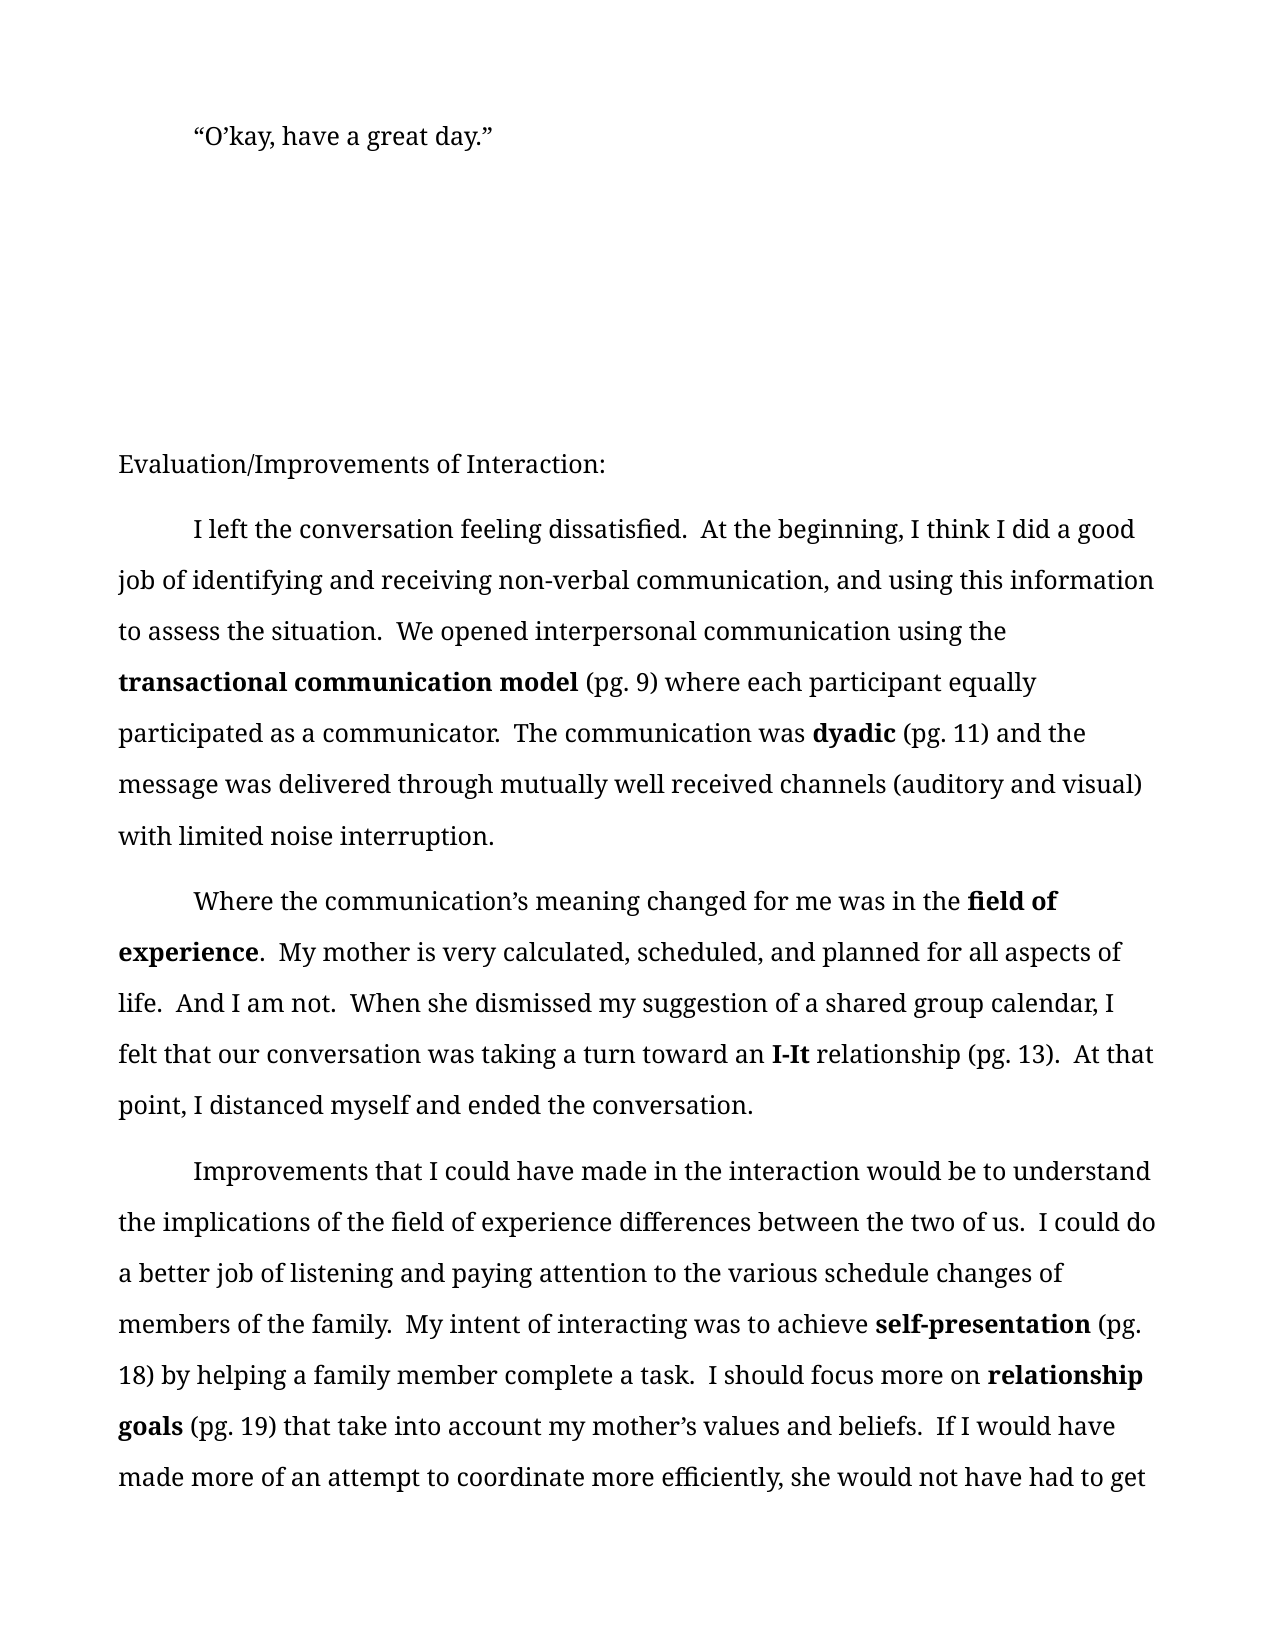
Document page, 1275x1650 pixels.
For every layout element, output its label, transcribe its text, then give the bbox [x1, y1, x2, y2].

text Improvements that I could have made in the interaction would be to understand the implications of the field of experience differences between the two of us. I could do a better job of listening and paying attention to the various schedule changes of members of the family. My intent of interacting was to achieve self-presentation (pg. 18) by helping a family member complete a task. I should focus more on relationship goals (pg. 19) that take into account my mother’s values and beliefs. If I would have made more of an attempt to coordinate more efficiently, she would not have had to get [118, 1153, 1157, 1494]
text I left the conversation feeling dissatisfied. At the beginning, I think I did a good job of identifying and receiving non-verbal communication, and using this information to assess the situation. We opened interpersonal communication using the transactional communication model (pg. 9) where each participant equally participated as a communicator. The communication was dyadic (pg. 11) and the message was delivered through mutually well received channels (auditory and visual) with limited noise interruption. [118, 512, 1157, 852]
text Where the communication’s meaning changed for me was in the field of experience. My mother is very calculated, scheduled, and planned for all aspects of life. And I am not. When she dismissed my suggestion of a shared group calendar, I felt that our conversation was taking a turn toward an I-It relationship (pg. 13). At that point, I distanced myself and ended the conversation. [118, 884, 1157, 1122]
text “O’kay, have a great day.” [118, 118, 1157, 152]
text Evaluation/Improvements of Interaction: [118, 446, 1157, 480]
